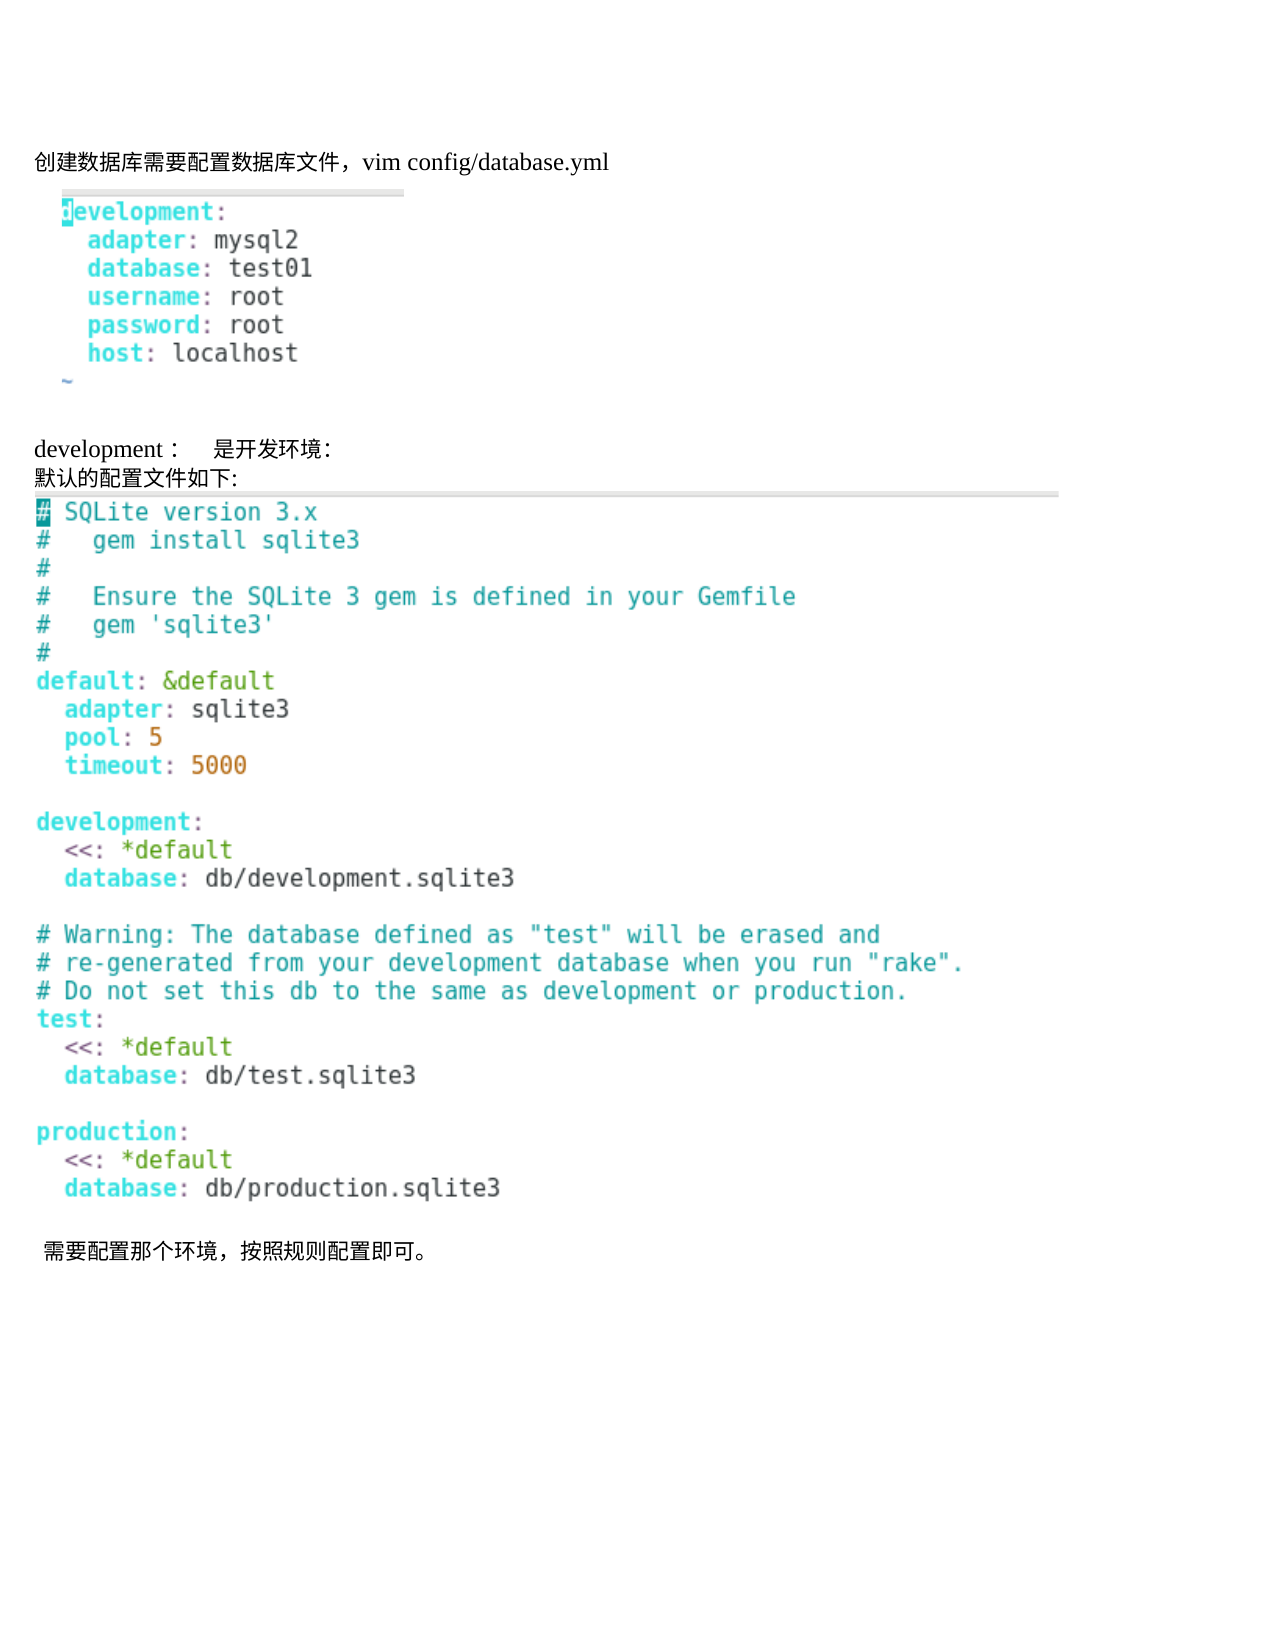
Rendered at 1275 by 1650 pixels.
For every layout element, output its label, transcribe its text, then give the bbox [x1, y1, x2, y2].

text 创建数据库需要配置数据库文件，vim config/database.yml [34, 147, 1232, 176]
picture [61, 189, 404, 387]
text development ： 是开发环境： [34, 434, 1232, 463]
text 默认的配置文件如下: [34, 463, 1232, 492]
text 需要配置那个环境，按照规则配置即可。 [43, 1239, 1232, 1265]
picture [35, 491, 1059, 1214]
